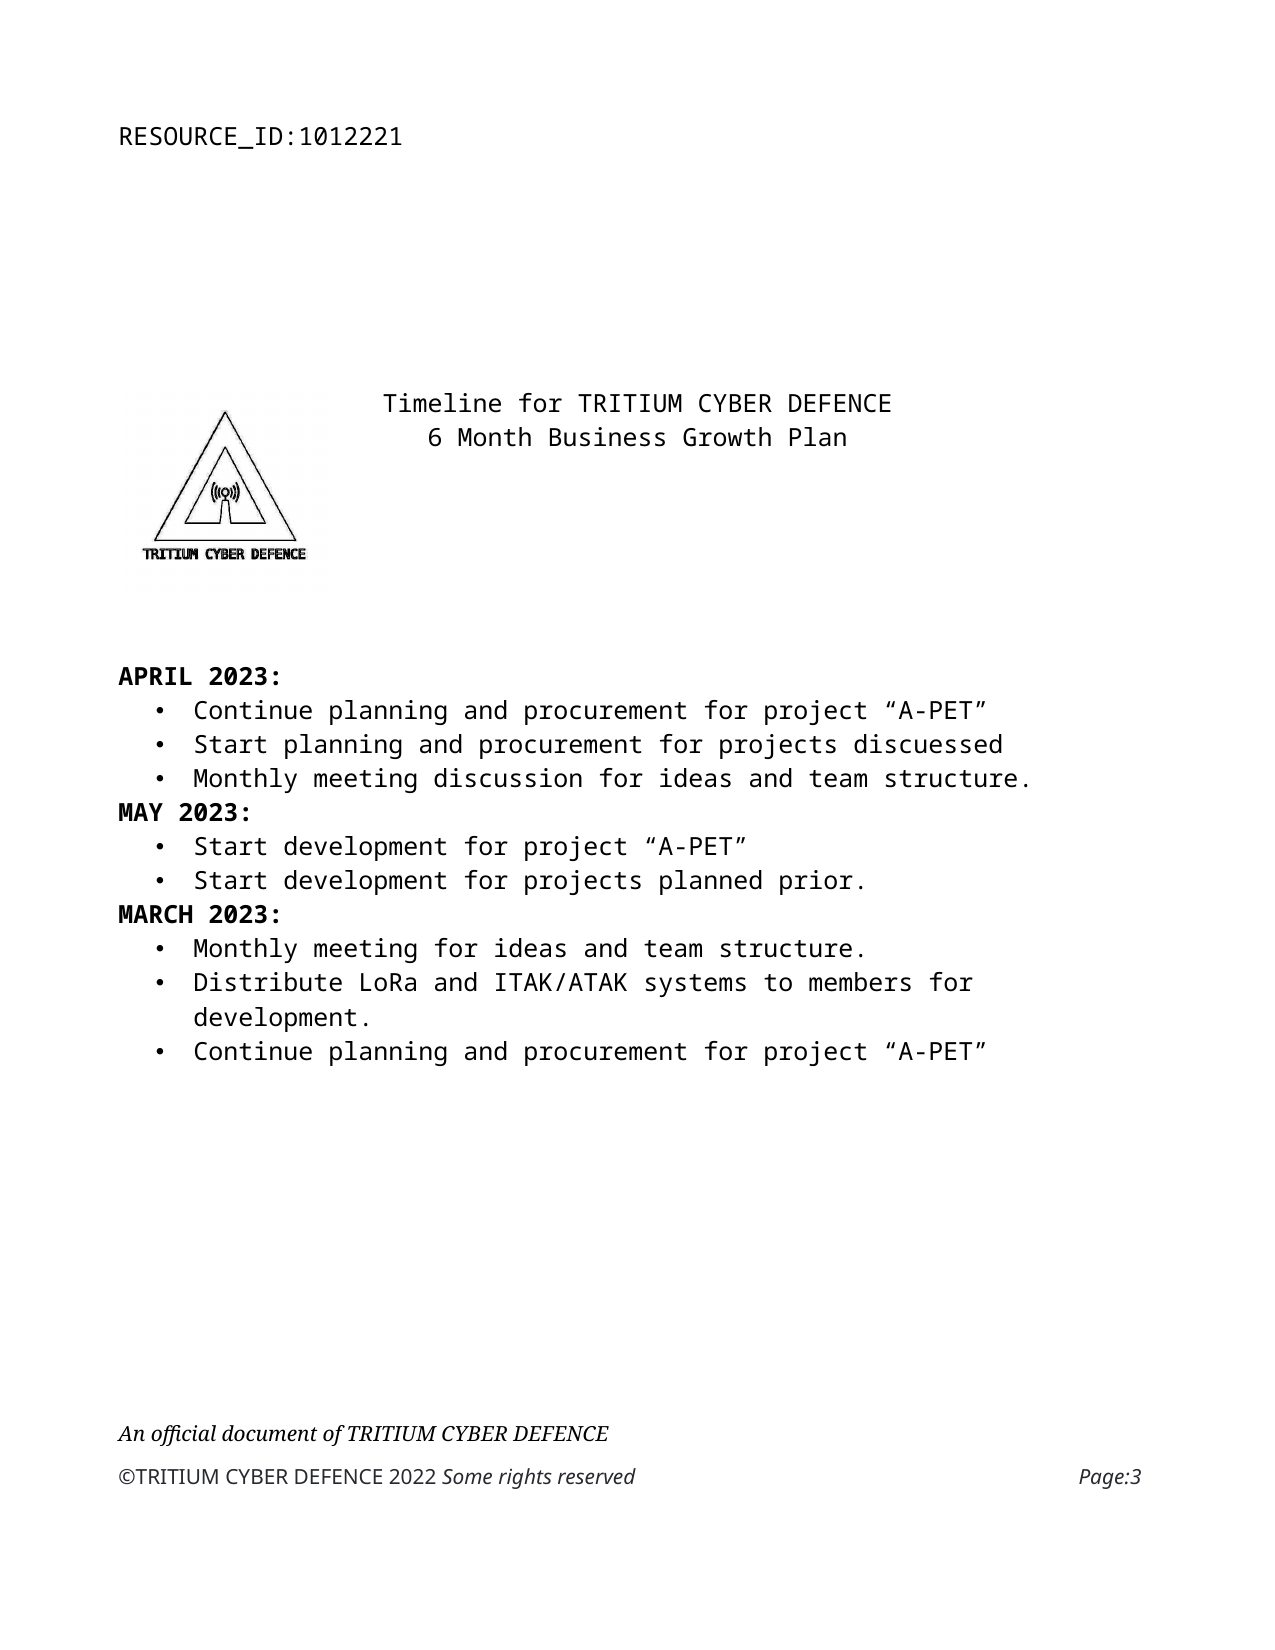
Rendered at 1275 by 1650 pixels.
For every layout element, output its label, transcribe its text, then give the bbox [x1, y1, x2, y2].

list Distribute LoRa and ITAK/ATAK systems to members for development. [156, 965, 1157, 1033]
text Timeline for TRITIUM CYBER DEFENCE [331, 386, 1157, 420]
list Continue planning and procurement for project “A-PET” [156, 693, 1157, 727]
text APRIL 2023: [118, 658, 1157, 693]
list Continue planning and procurement for project “A-PET” [156, 1033, 1157, 1067]
text 6 Month Business Growth Plan [331, 420, 1157, 454]
list Start development for project “A-PET” [156, 829, 1157, 863]
list Monthly meeting discussion for ideas and team structure. [156, 761, 1157, 795]
text MARCH 2023: [118, 897, 1157, 931]
picture [123, 386, 331, 594]
list Start development for projects planned prior. [156, 863, 1157, 897]
text MAY 2023: [118, 795, 1157, 829]
list Start planning and procurement for projects discuessed [156, 727, 1157, 761]
list Monthly meeting for ideas and team structure. [156, 931, 1157, 965]
